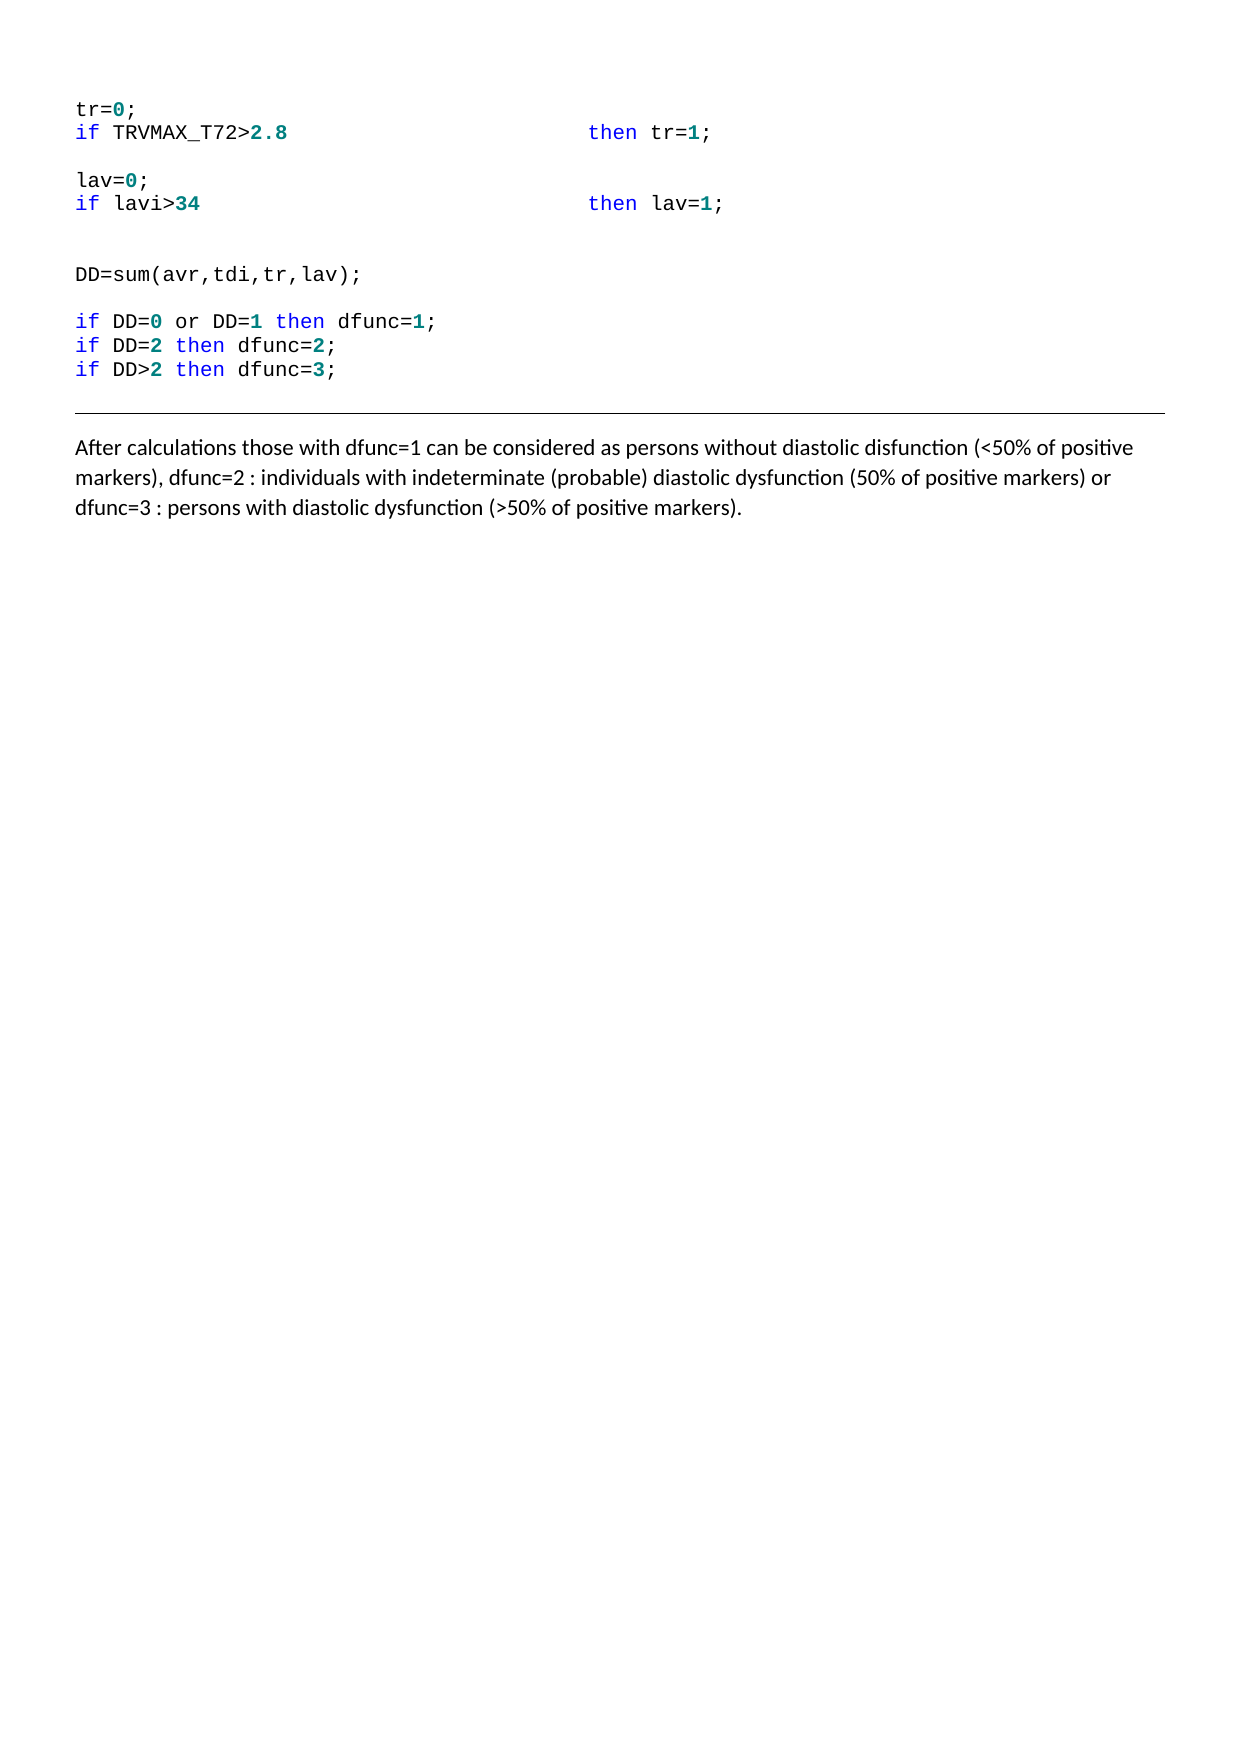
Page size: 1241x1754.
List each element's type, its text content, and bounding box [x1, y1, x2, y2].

text if DD=0 or DD=1 then dfunc=1; [75, 311, 1165, 335]
text DD=sum(avr,tdi,tr,lav); [75, 264, 1165, 288]
text tr=0; [75, 99, 1165, 122]
text if lavi>34 then lav=1; [75, 193, 1165, 217]
text if TRVMAX_T72>2.8 then tr=1; [75, 122, 1165, 146]
text lav=0; [75, 169, 1165, 193]
text if DD=2 then dfunc=2; [75, 335, 1165, 359]
text After calculations those with dfunc=1 can be considered as persons without diastolic disfunction (<50% of positive markers), dfunc=2 : individuals with indeterminate (probable) diastolic dysfunction (50% of positive markers) or dfunc=3 : persons with diastolic dysfunction (>50% of positive markers). [75, 433, 1165, 521]
text if DD>2 then dfunc=3; [75, 359, 1165, 382]
